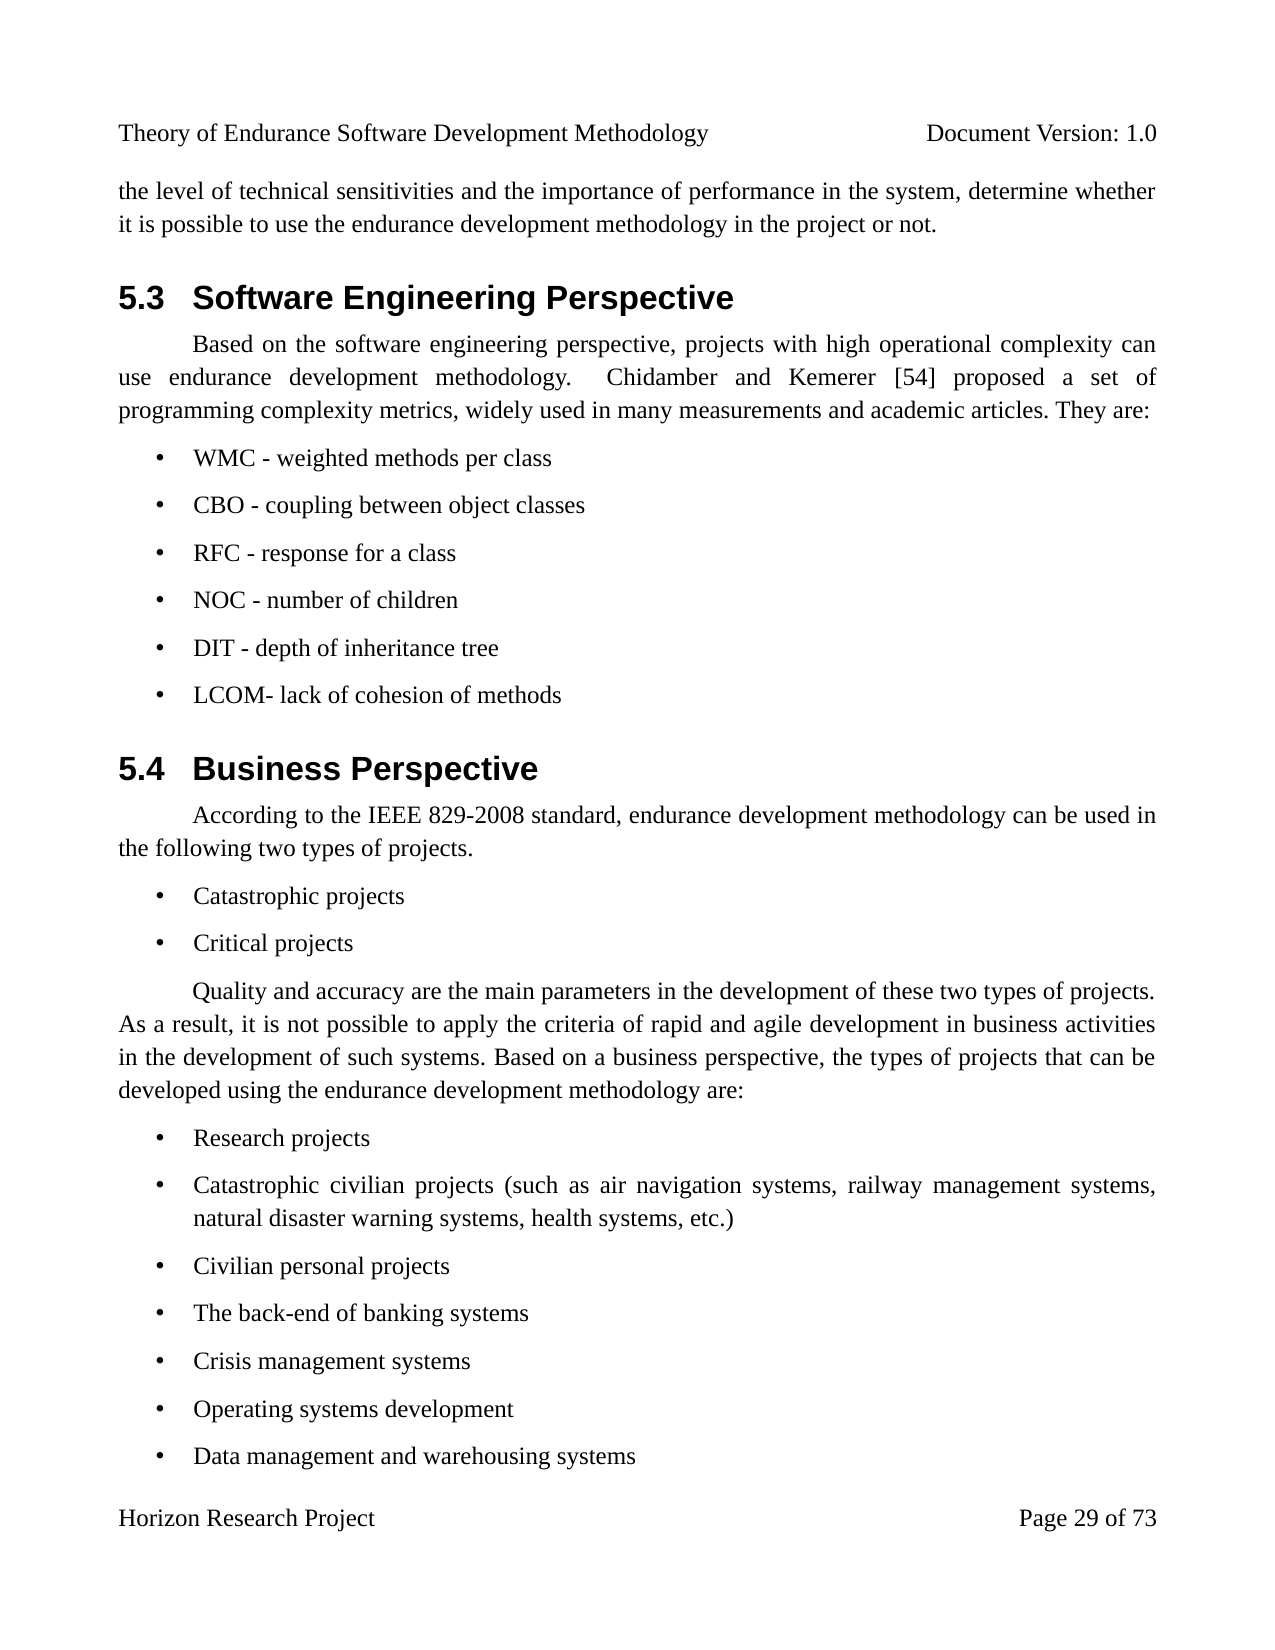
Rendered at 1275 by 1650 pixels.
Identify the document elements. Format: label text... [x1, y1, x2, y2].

list CBO - coupling between object classes [156, 490, 1157, 519]
list Operating systems development [156, 1394, 1157, 1422]
text the level of technical sensitivities and the importance of performance in the system, determine whether it is possible to use the endurance development methodology in the project or not. [118, 176, 1157, 238]
text Based on the software engineering perspective, projects with high operational complexity can use endurance development methodology. Chidamber and Kemerer [54] proposed a set of programming complexity metrics, widely used in many measurements and academic articles. They are: [118, 329, 1157, 424]
list Data management and warehousing systems [156, 1441, 1157, 1470]
text Quality and accuracy are the main parameters in the development of these two types of projects. As a result, it is not possible to apply the criteria of rapid and agile development in business activities in the development of such systems. ‌Based on a business perspective, the types of projects that can be developed using the endurance development methodology are: [118, 976, 1157, 1104]
list Catastrophic civilian projects (such as air navigation systems, railway management systems, natural disaster warning systems, health systems, etc.) [156, 1170, 1157, 1232]
text According to the IEEE 829-2008 standard, endurance development methodology can be used in the following two types of projects. [118, 800, 1157, 862]
list DIT - depth of inheritance tree [156, 633, 1157, 662]
list Catastrophic projects [156, 881, 1157, 909]
list RFC - response for a class [156, 538, 1157, 567]
list Research projects [156, 1123, 1157, 1151]
subtitle Software Engineering Perspective [118, 278, 1157, 316]
list The back-end of banking systems [156, 1298, 1157, 1327]
list NOC - number of children [156, 585, 1157, 614]
subtitle ‌Business Perspective [118, 749, 1157, 788]
list WMC - weighted methods per class [156, 443, 1157, 471]
list Crisis management systems [156, 1346, 1157, 1375]
list LCOM- lack of cohesion of methods [156, 681, 1157, 709]
list Civilian personal projects [156, 1251, 1157, 1280]
list Critical projects [156, 928, 1157, 957]
